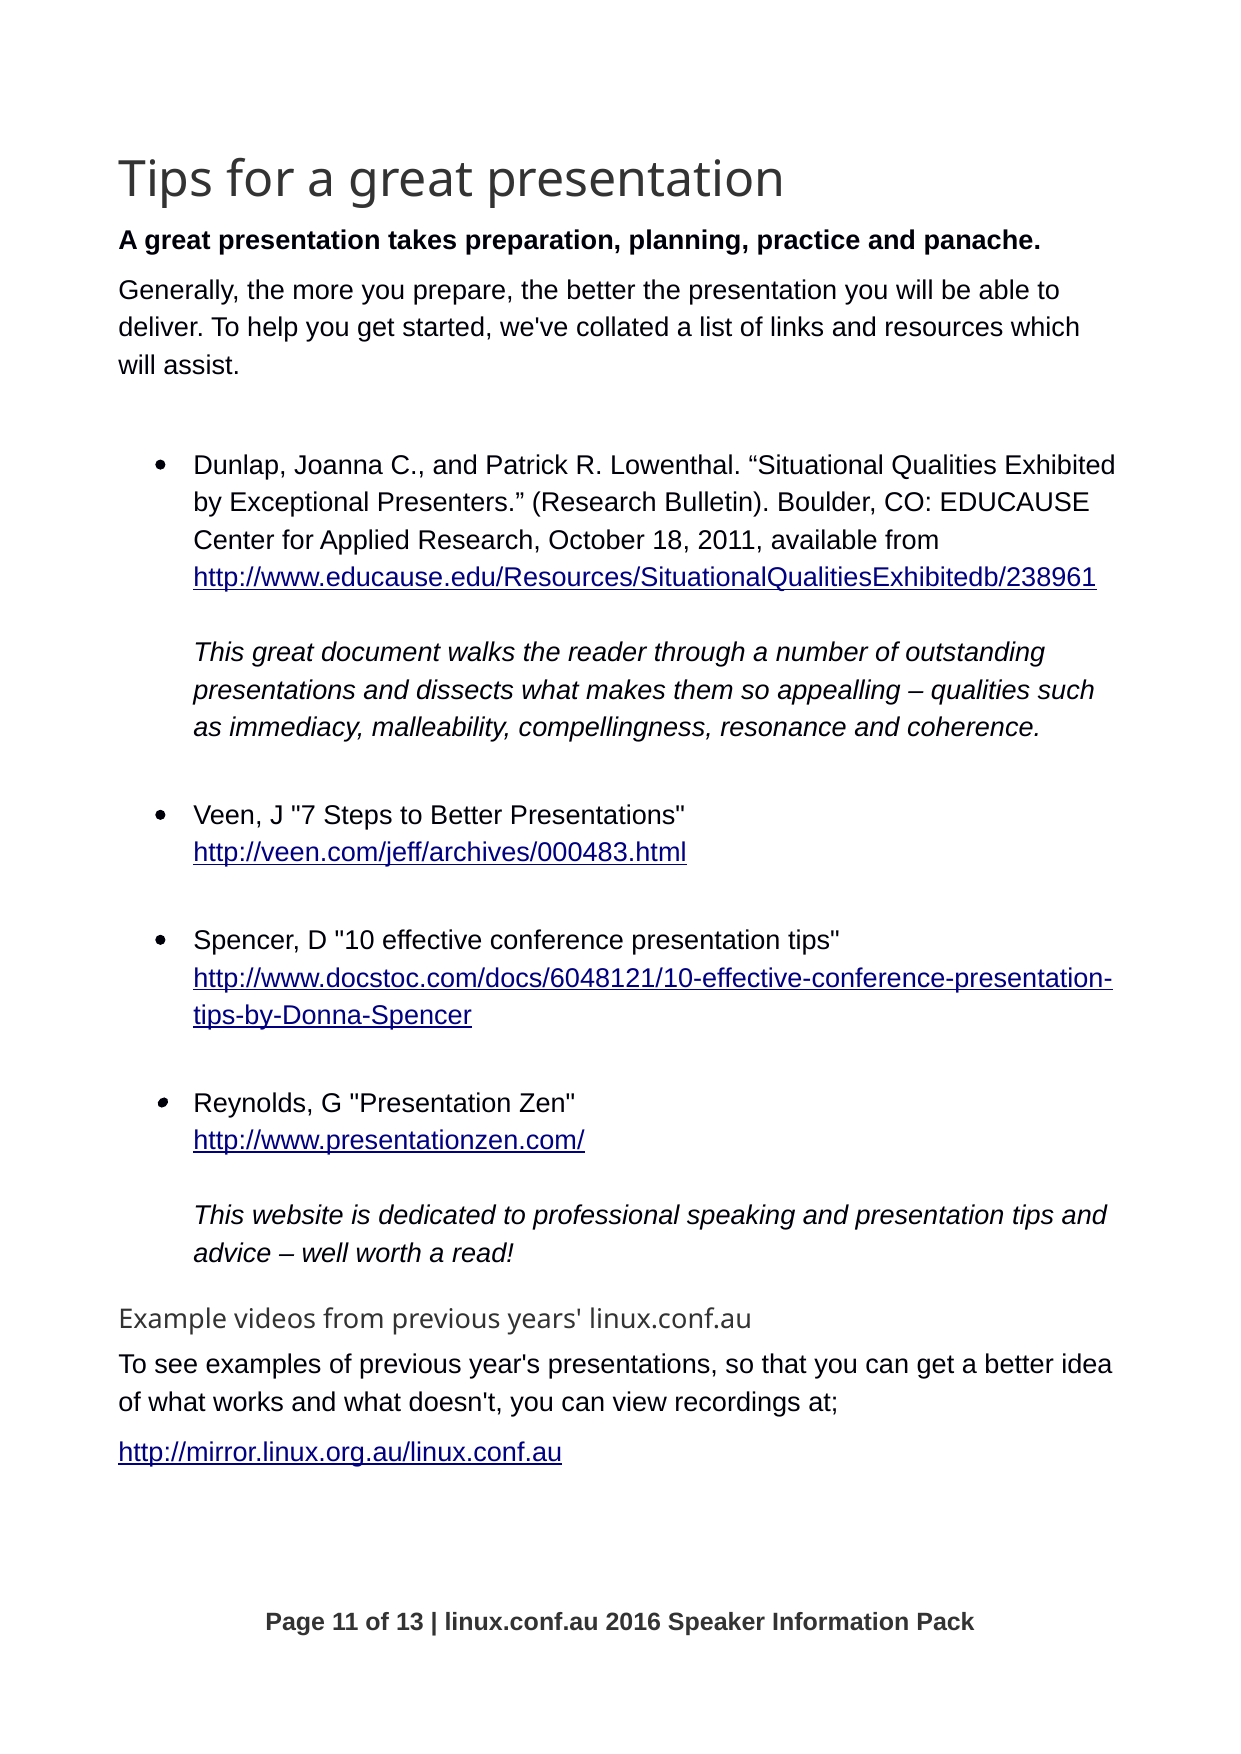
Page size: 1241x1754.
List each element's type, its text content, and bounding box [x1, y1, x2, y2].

subtitle Tips for a great presentation [118, 143, 1122, 211]
list Dunlap, Joanna C., and Patrick R. Lowenthal. “Situational Qualities Exhibited by Exceptional Presenters.” (Research Bulletin). Boulder, CO: EDUCAUSE Center for Applied Research, October 18, 2011, available from http://www.educause.edu/Resources/SituationalQualitiesExhibitedb/238961 This great document walks the reader through a number of outstanding presentations and dissects what makes them so appealling – qualities such as immediacy, malleability, compellingness, resonance and coherence. [156, 449, 1122, 780]
subtitle http://mirror.linux.org.au/linux.conf.au [118, 1436, 1122, 1467]
text Generally, the more you prepare, the better the presentation you will be able to deliver. To help you get started, we've collated a list of links and resources which will assist. [118, 274, 1122, 380]
text A great presentation takes preparation, planning, practice and panache. [118, 224, 1122, 255]
text To see examples of previous year's presentations, so that you can get a better idea of what works and what doesn't, you can view recordings at; [118, 1348, 1122, 1417]
subtitle Example videos from previous years' linux.conf.au [118, 1299, 1122, 1336]
list Spencer, D "10 effective conference presentation tips" http://www.docstoc.com/docs/6048121/10-effective-conference-presentation-tips-by-Donna-Spencer [156, 924, 1122, 1068]
list Veen, J "7 Steps to Better Presentations" http://veen.com/jeff/archives/000483.html [156, 799, 1122, 905]
list Reynolds, G "Presentation Zen" http://www.presentationzen.com/ This website is dedicated to professional speaking and presentation tips and advice – well worth a read! [156, 1087, 1122, 1268]
